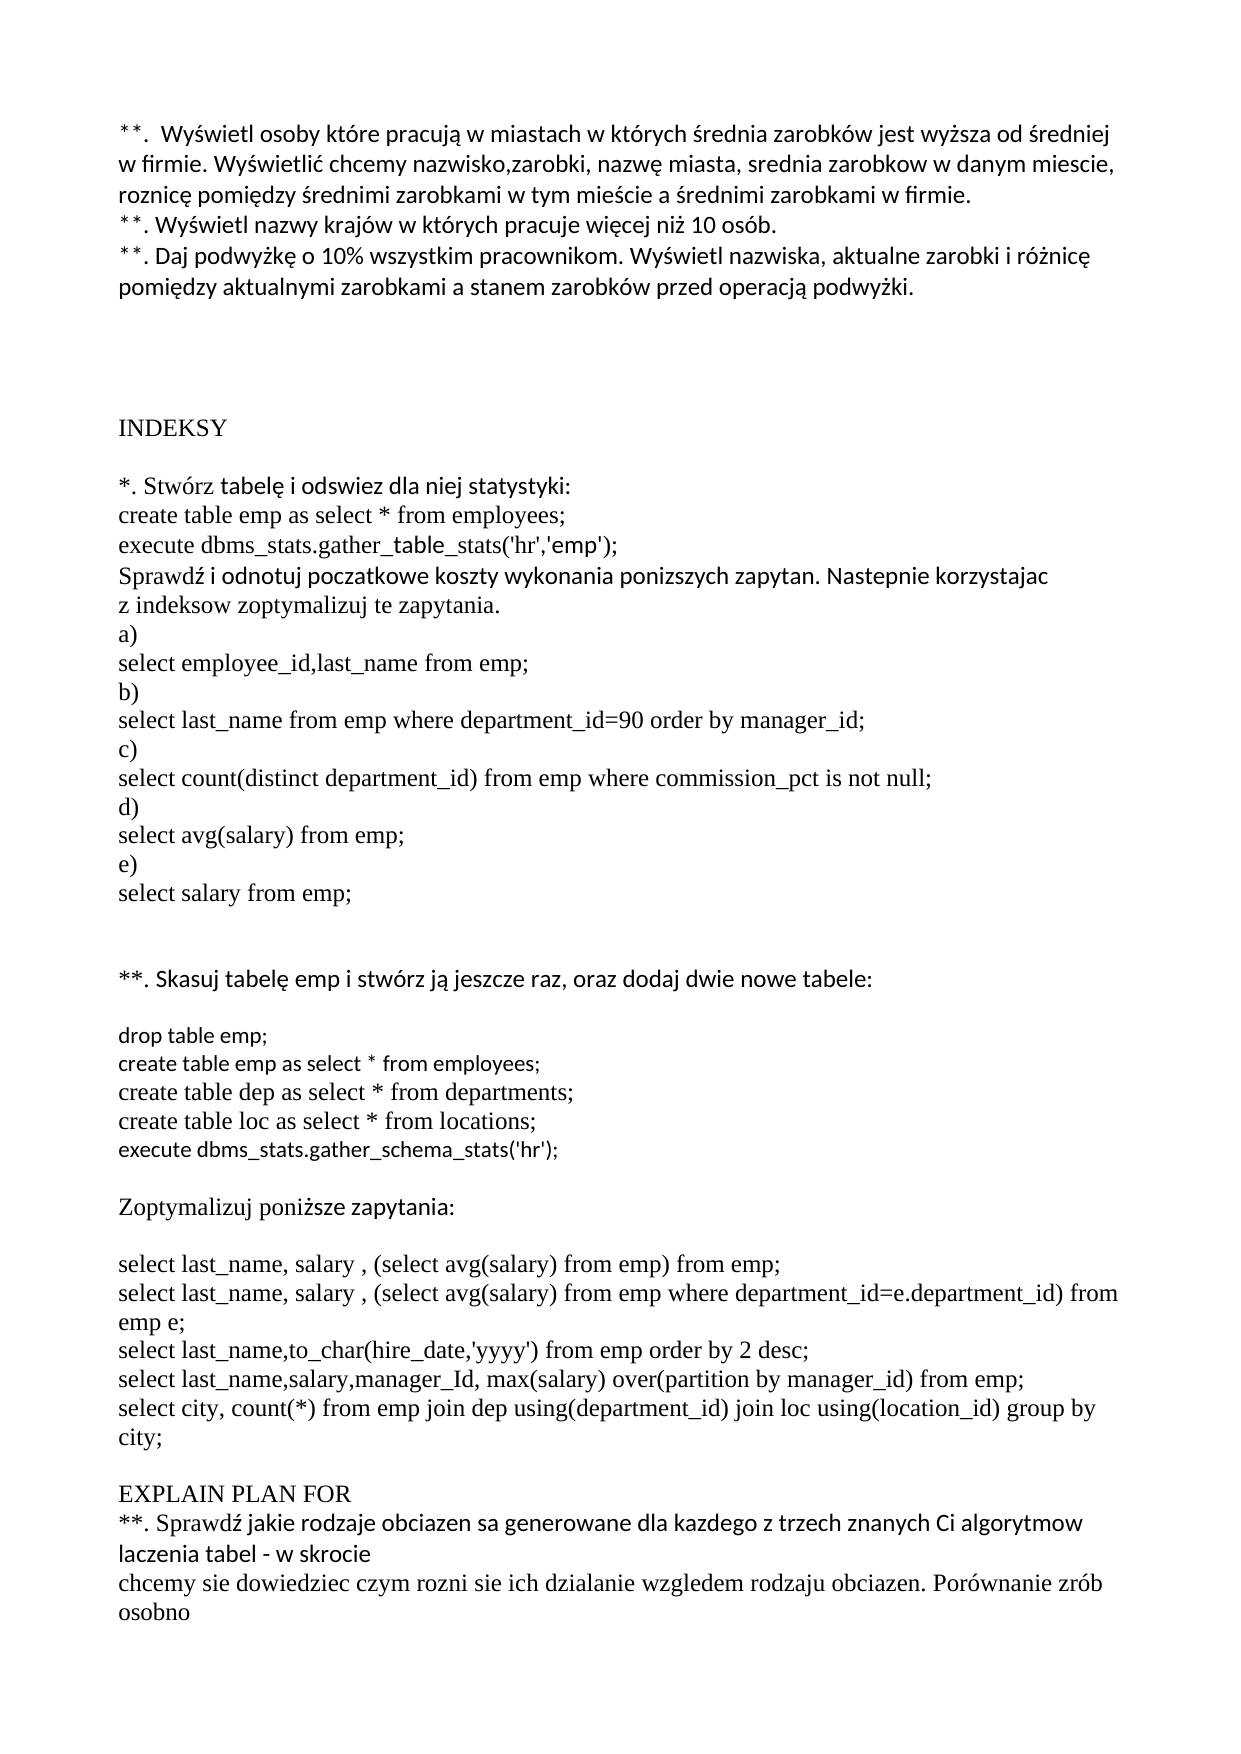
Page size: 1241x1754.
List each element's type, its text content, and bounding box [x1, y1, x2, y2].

text execute dbms_stats.gather_schema_stats('hr'); [118, 1135, 1122, 1163]
text **. Sprawdź jakie rodzaje obciazen sa generowane dla kazdego z trzech znanych Ci algorytmow laczenia tabel - w skrocie [118, 1507, 1122, 1568]
text *. Stwórz tabelę i odswiez dla niej statystyki: [118, 470, 1122, 501]
text select salary from emp; [118, 878, 1122, 907]
text drop table emp; [118, 1021, 1122, 1049]
text INDEKSY [118, 413, 1122, 442]
text c) [118, 734, 1122, 763]
text b) [118, 677, 1122, 705]
text select last_name, salary , (select avg(salary) from emp) from emp; [118, 1249, 1122, 1278]
text z indeksow zoptymalizuj te zapytania. [118, 590, 1122, 619]
text EXPLAIN PLAN FOR [118, 1479, 1122, 1507]
text select employee_id,last_name from emp; [118, 648, 1122, 677]
text create table emp as select * from employees; [118, 501, 1122, 529]
text e) [118, 849, 1122, 878]
text a) [118, 619, 1122, 648]
text create table emp as select * from employees; [118, 1049, 1122, 1077]
text select last_name,to_char(hire_date,'yyyy') from emp order by 2 desc; [118, 1336, 1122, 1364]
text Zoptymalizuj poniższe zapytania: [118, 1191, 1122, 1221]
text select city, count(*) from emp join dep using(department_id) join loc using(location_id) group by city; [118, 1393, 1122, 1451]
text select last_name,salary,manager_Id, max(salary) over(partition by manager_id) from emp; [118, 1364, 1122, 1393]
text **. Skasuj tabelę emp i stwórz ją jeszcze raz, oraz dodaj dwie nowe tabele: [118, 963, 1122, 993]
text chcemy sie dowiedziec czym rozni sie ich dzialanie wzgledem rodzaju obciazen. Porównanie zrób osobno [118, 1568, 1122, 1626]
text create table dep as select * from departments; [118, 1077, 1122, 1106]
text **. Daj podwyżkę o 10% wszystkim pracownikom. Wyświetl nazwiska, aktualne zarobki i różnicę pomiędzy aktualnymi zarobkami a stanem zarobków przed operacją podwyżki. [118, 240, 1122, 301]
text select last_name from emp where department_id=90 order by manager_id; [118, 705, 1122, 734]
text **. Wyświetl osoby które pracują w miastach w których średnia zarobków jest wyższa od średniej w firmie. Wyświetlić chcemy nazwisko,zarobki, nazwę miasta, srednia zarobkow w danym miescie, roznicę pomiędzy średnimi zarobkami w tym mieście a średnimi zarobkami w firmie. [118, 118, 1122, 210]
text execute dbms_stats.gather_table_stats('hr','emp'); [118, 529, 1122, 560]
text create table loc as select * from locations; [118, 1106, 1122, 1135]
text select count(distinct department_id) from emp where commission_pct is not null; [118, 763, 1122, 792]
text select avg(salary) from emp; [118, 820, 1122, 849]
text Sprawdź i odnotuj poczatkowe koszty wykonania ponizszych zapytan. Nastepnie korzystajac [118, 560, 1122, 590]
text select last_name, salary , (select avg(salary) from emp where department_id=e.department_id) from emp e; [118, 1278, 1122, 1336]
text **. Wyświetl nazwy krajów w których pracuje więcej niż 10 osób. [118, 210, 1122, 240]
text d) [118, 792, 1122, 820]
